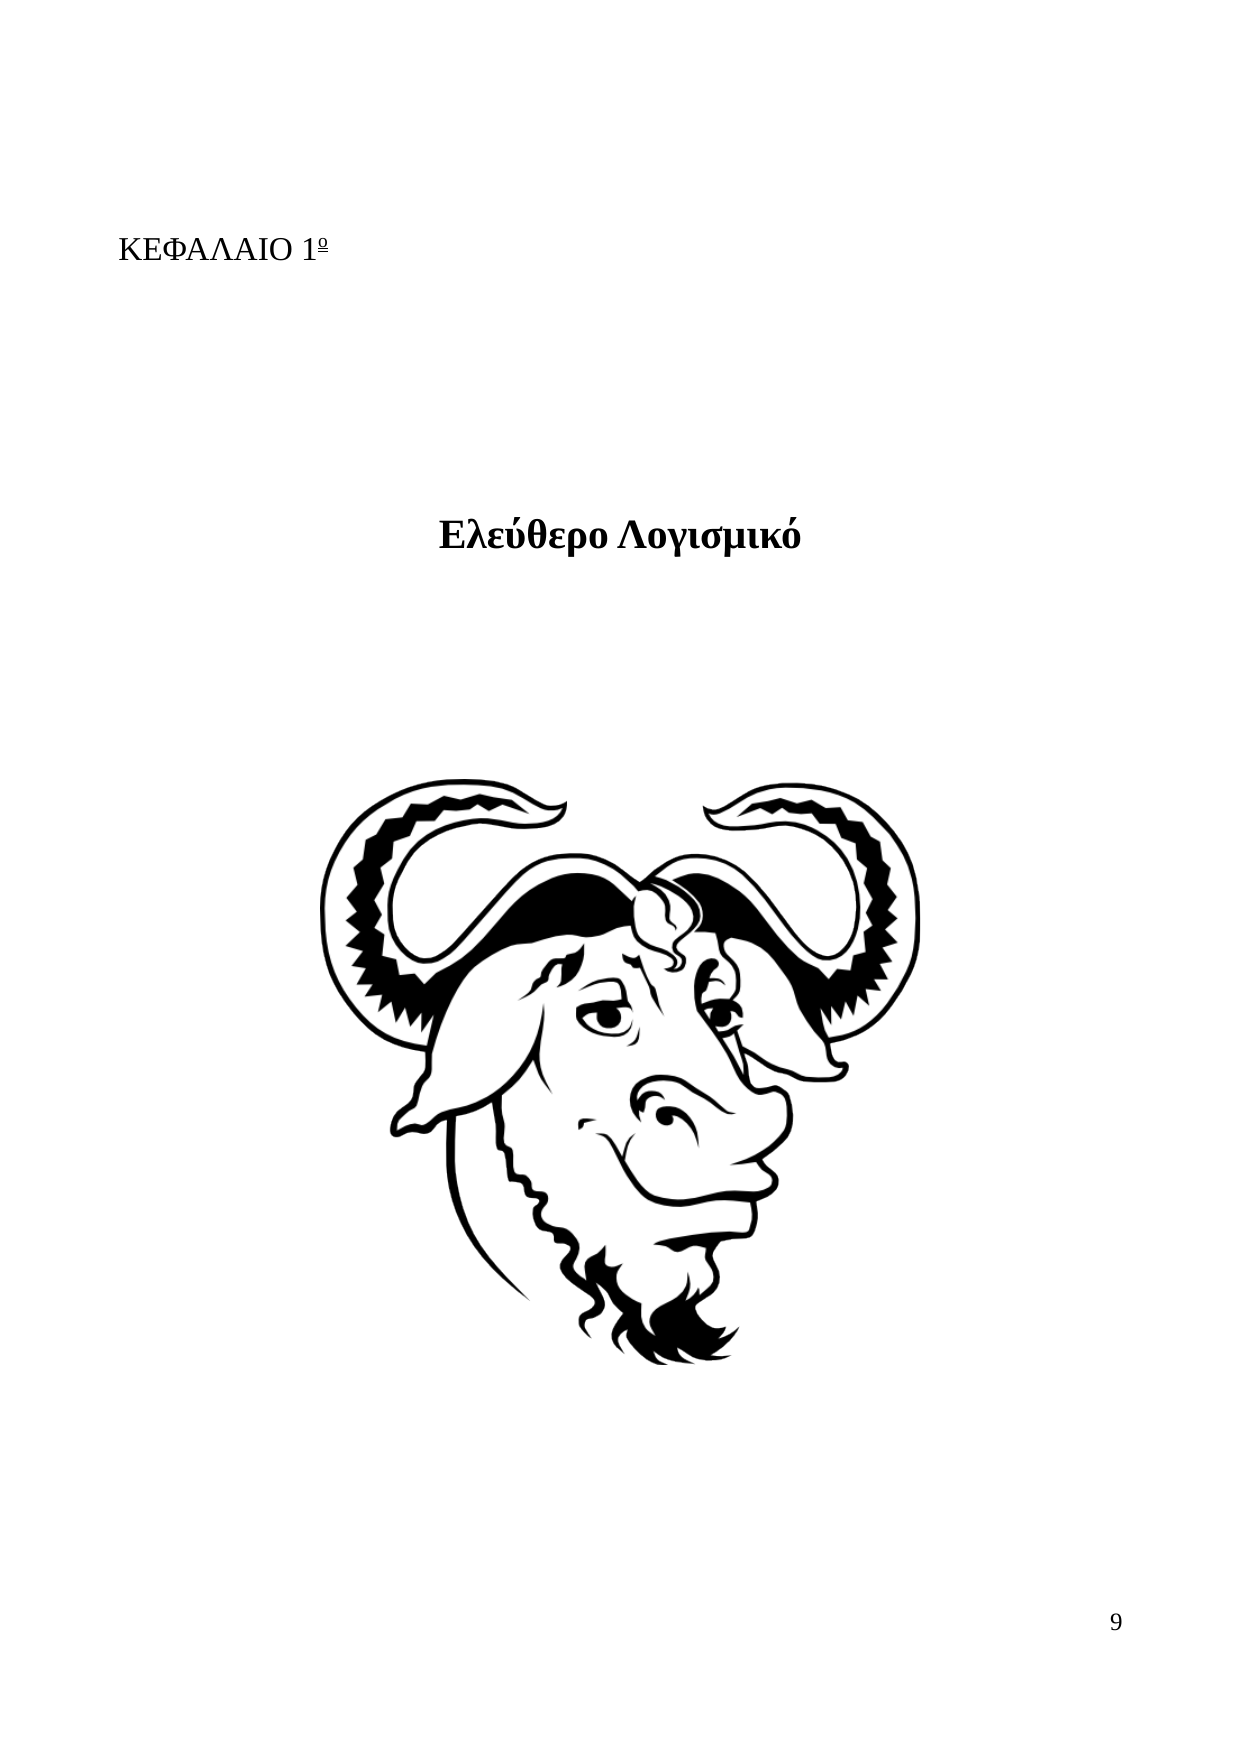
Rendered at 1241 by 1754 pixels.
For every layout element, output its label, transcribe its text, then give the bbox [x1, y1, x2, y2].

picture [320, 779, 921, 1365]
text ΚΕΦΑΛΑΙΟ 1o [118, 229, 1122, 268]
text Ελεύθερο Λογισμικό [118, 509, 1122, 557]
